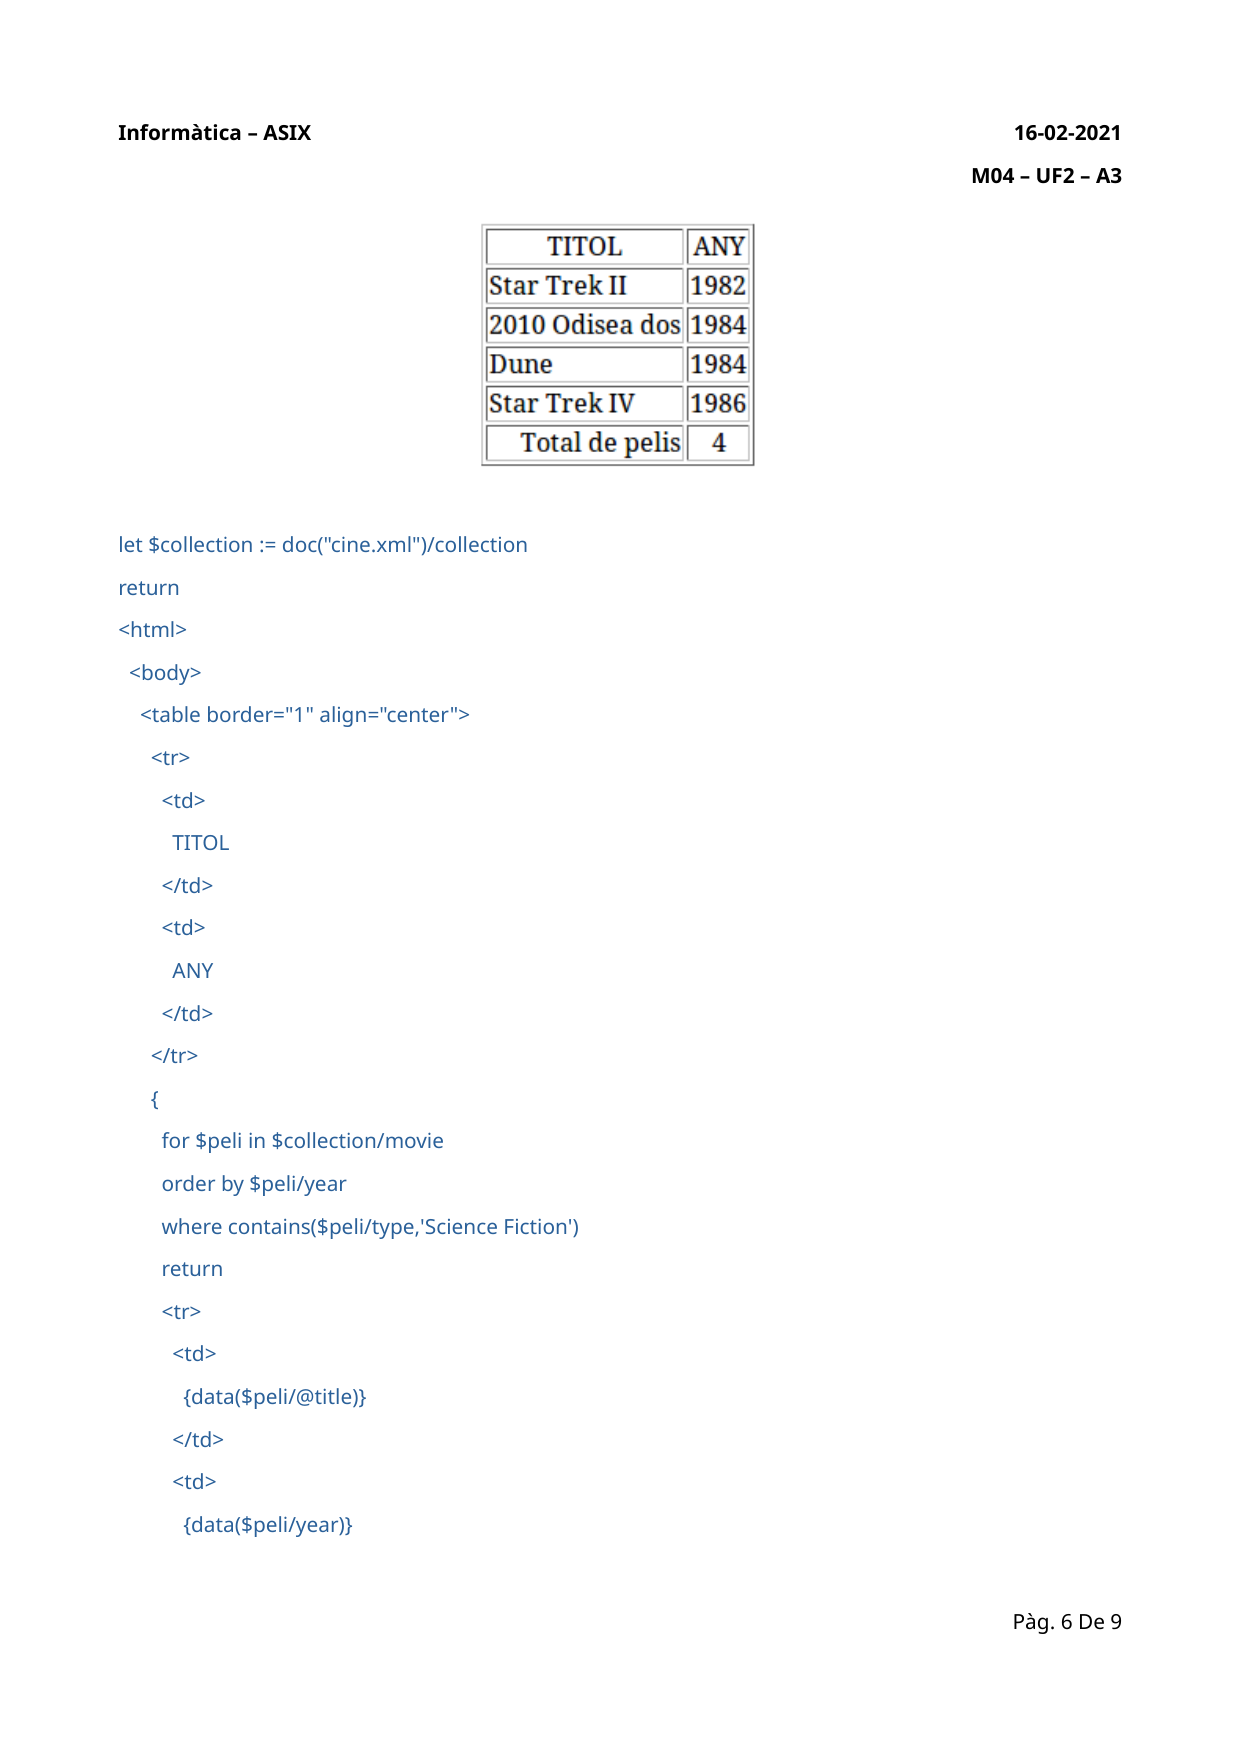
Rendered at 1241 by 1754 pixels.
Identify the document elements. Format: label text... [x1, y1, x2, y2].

text TITOL [118, 828, 1122, 857]
text <html> [118, 615, 1122, 644]
text <body> [118, 658, 1122, 686]
text {data($peli/year)} [118, 1510, 1122, 1538]
picture [480, 218, 760, 474]
text where contains($peli/type,'Science Fiction') [118, 1212, 1122, 1240]
text </tr> [118, 1041, 1122, 1070]
text { [118, 1084, 1122, 1112]
text return [118, 573, 1122, 601]
text <td> [118, 1467, 1122, 1496]
text <tr> [118, 1297, 1122, 1325]
text return [118, 1254, 1122, 1283]
text {data($peli/@title)} [118, 1382, 1122, 1411]
text <td> [118, 786, 1122, 814]
text ANY [118, 956, 1122, 984]
text <table border="1" align="center"> [118, 701, 1122, 729]
text for $peli in $collection/movie [118, 1127, 1122, 1155]
text </td> [118, 871, 1122, 899]
text </td> [118, 1425, 1122, 1453]
text </td> [118, 999, 1122, 1027]
text <td> [118, 1339, 1122, 1368]
text let $collection := doc("cine.xml")/collection [118, 530, 1122, 558]
text <td> [118, 913, 1122, 942]
text order by $peli/year [118, 1169, 1122, 1198]
text <tr> [118, 743, 1122, 772]
